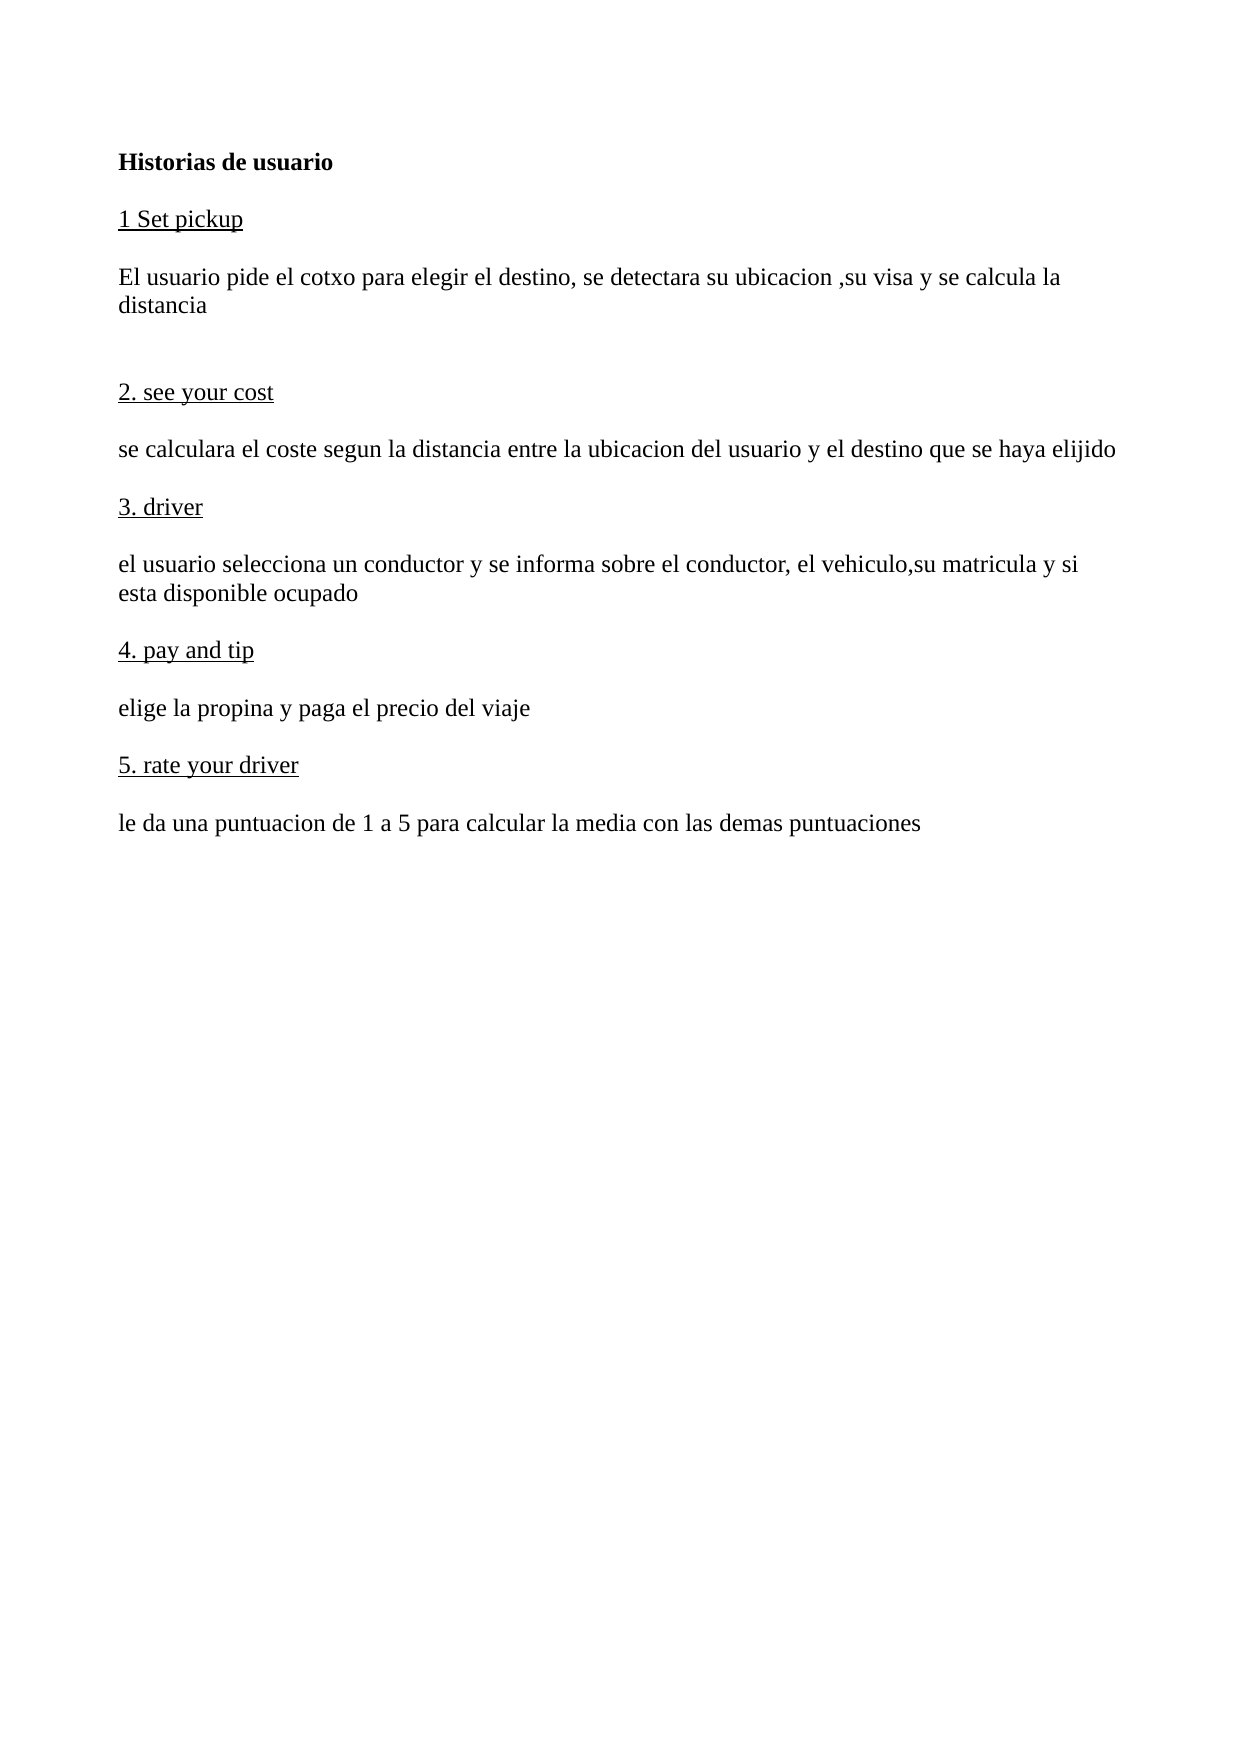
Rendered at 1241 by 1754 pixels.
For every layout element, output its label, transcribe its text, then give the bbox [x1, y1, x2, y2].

text elige la propina y paga el precio del viaje [118, 693, 1122, 722]
text Historias de usuario [118, 147, 1122, 176]
text el usuario selecciona un conductor y se informa sobre el conductor, el vehiculo,su matricula y si esta disponible ocupado [118, 549, 1122, 607]
text 4. pay and tip [118, 636, 1122, 664]
text le da una puntuacion de 1 a 5 para calcular la media con las demas puntuaciones [118, 808, 1122, 837]
text se calculara el coste segun la distancia entre la ubicacion del usuario y el destino que se haya elijido [118, 434, 1122, 463]
text 1 Set pickup [118, 204, 1122, 233]
text 2. see your cost [118, 377, 1122, 406]
text 5. rate your driver [118, 751, 1122, 779]
text El usuario pide el cotxo para elegir el destino, se detectara su ubicacion ,su visa y se calcula la distancia [118, 262, 1122, 319]
text 3. driver [118, 492, 1122, 521]
